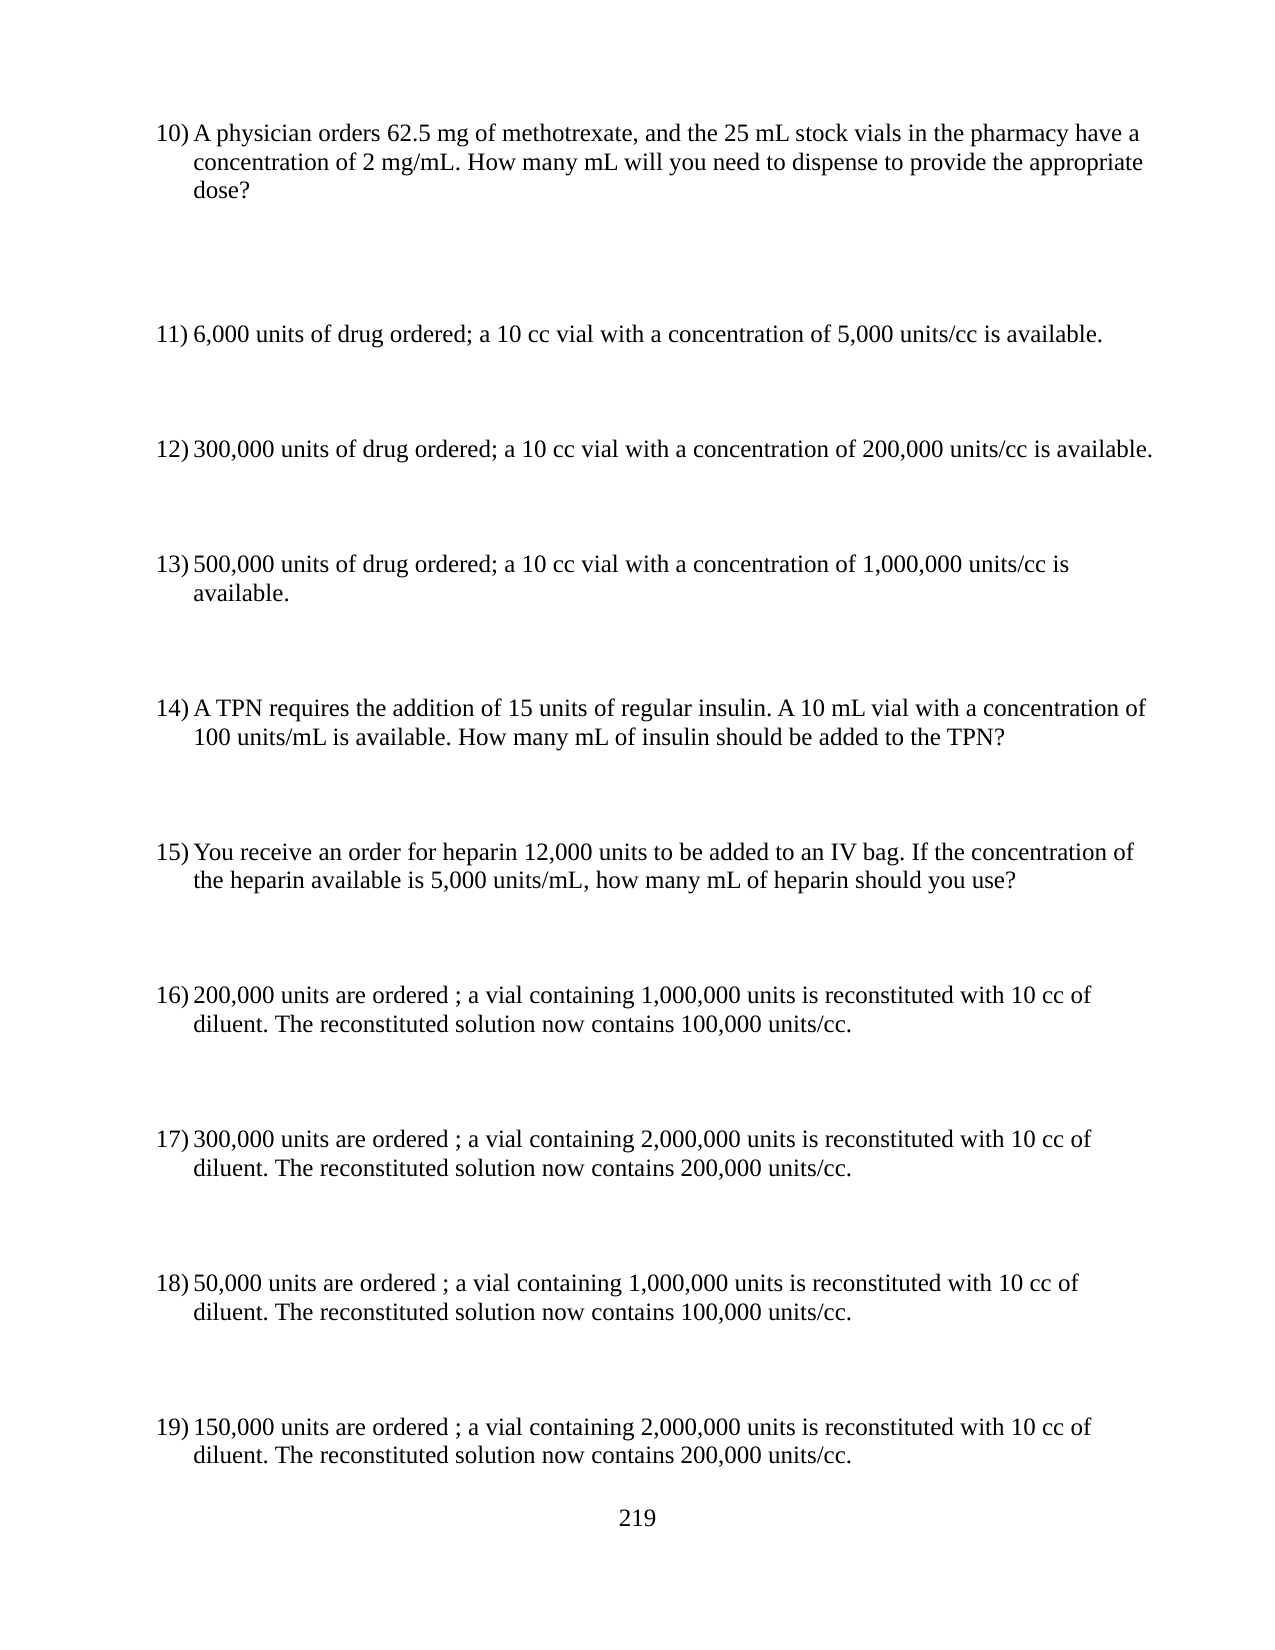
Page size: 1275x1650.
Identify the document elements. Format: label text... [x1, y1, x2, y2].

list 500,000 units of drug ordered; a 10 cc vial with a concentration of 1,000,000 units/cc is available. [156, 549, 1157, 607]
list A TPN requires the addition of 15 units of regular insulin. A 10 mL vial with a concentration of 100 units/mL is available. How many mL of insulin should be added to the TPN? [156, 693, 1157, 751]
list You receive an order for heparin 12,000 units to be added to an IV bag. If the concentration of the heparin available is 5,000 units/mL, how many mL of heparin should you use? [156, 837, 1157, 894]
list 50,000 units are ordered ; a vial containing 1,000,000 units is reconstituted with 10 cc of diluent. The reconstituted solution now contains 100,000 units/cc. [156, 1268, 1157, 1326]
list 200,000 units are ordered ; a vial containing 1,000,000 units is reconstituted with 10 cc of diluent. The reconstituted solution now contains 100,000 units/cc. [156, 981, 1157, 1038]
list 150,000 units are ordered ; a vial containing 2,000,000 units is reconstituted with 10 cc of diluent. The reconstituted solution now contains 200,000 units/cc. [156, 1412, 1157, 1469]
list A physician orders 62.5 mg of methotrexate, and the 25 mL stock vials in the pharmacy have a concentration of 2 mg/mL. How many mL will you need to dispense to provide the appropriate dose? [156, 118, 1157, 204]
list 300,000 units of drug ordered; a 10 cc vial with a concentration of 200,000 units/cc is available. [156, 434, 1157, 463]
list 300,000 units are ordered ; a vial containing 2,000,000 units is reconstituted with 10 cc of diluent. The reconstituted solution now contains 200,000 units/cc. [156, 1124, 1157, 1182]
list 6,000 units of drug ordered; a 10 cc vial with a concentration of 5,000 units/cc is available. [156, 319, 1157, 348]
